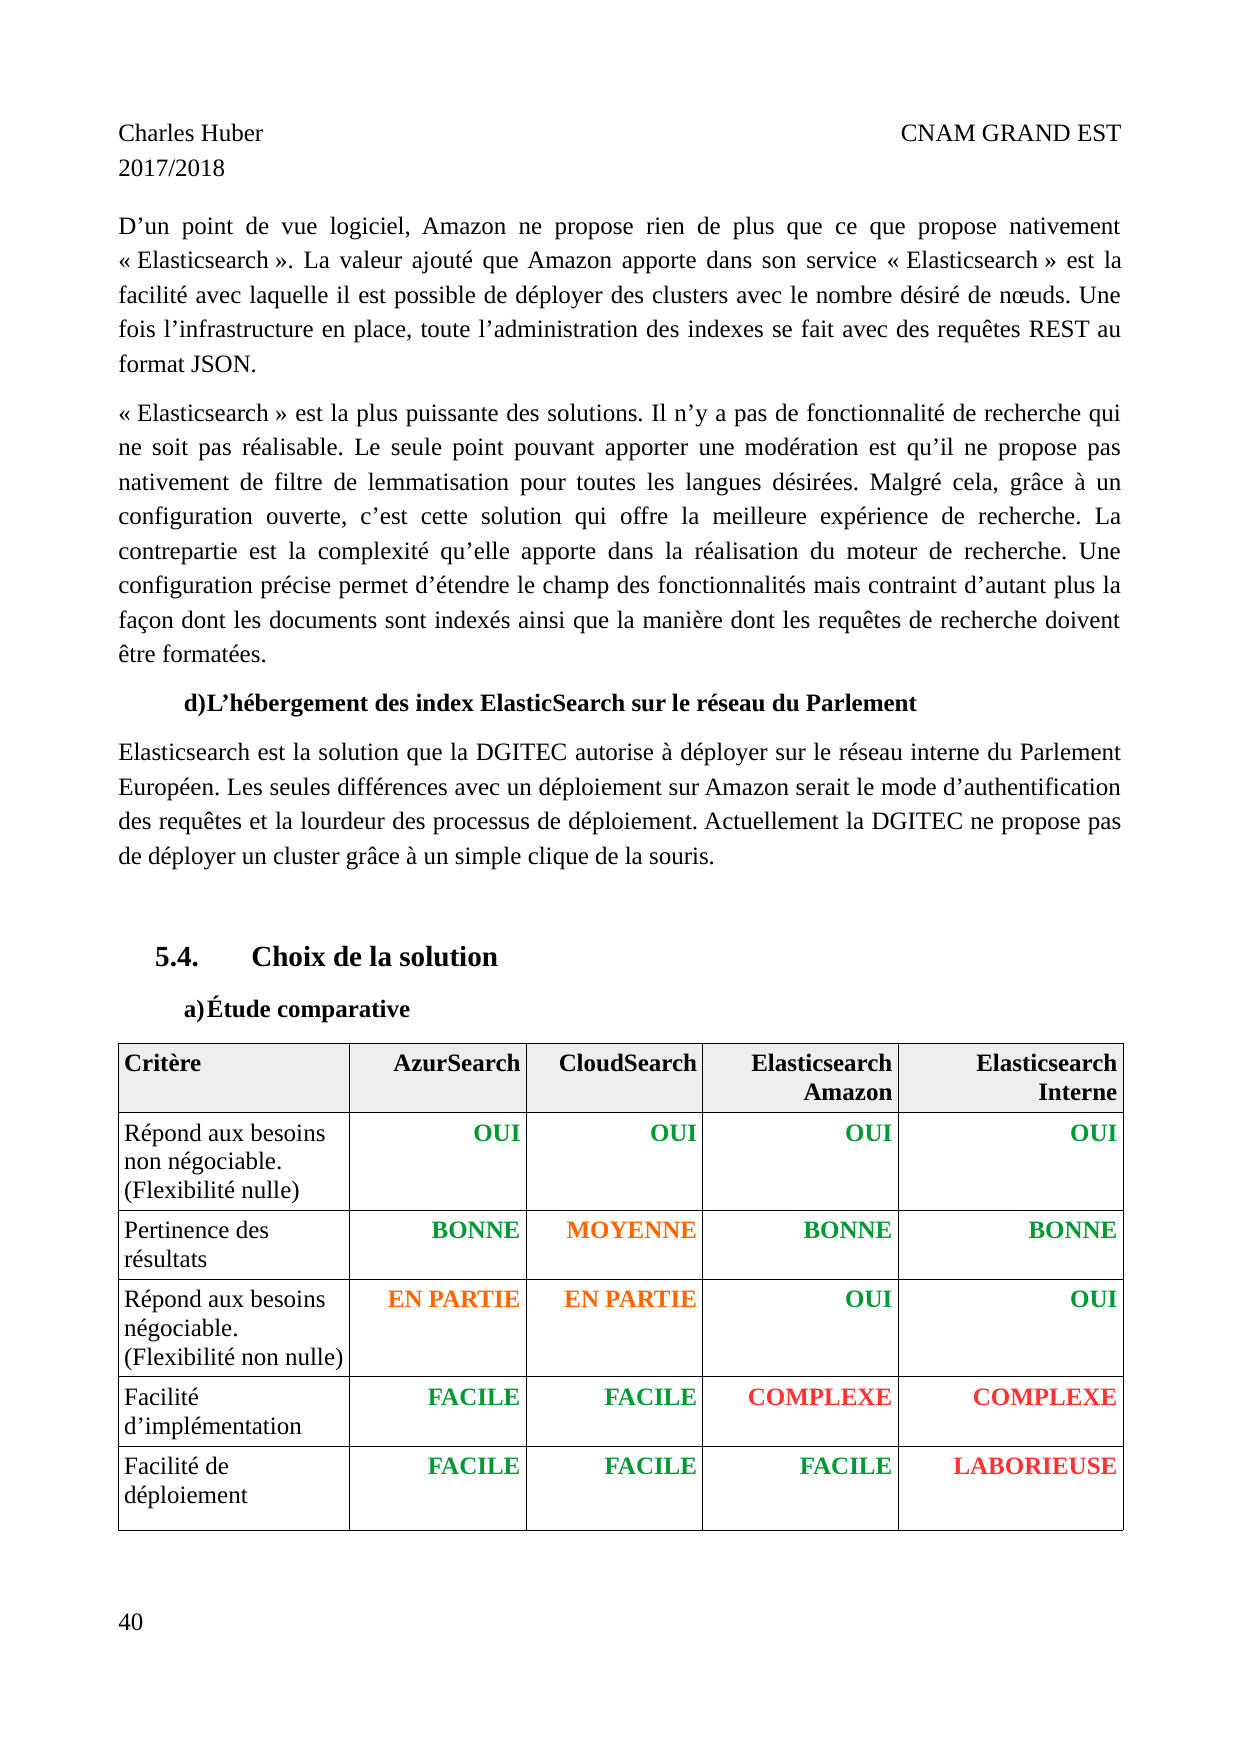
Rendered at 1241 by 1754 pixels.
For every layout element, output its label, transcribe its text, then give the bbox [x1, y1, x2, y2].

table_cell LABORIEUSE [899, 1447, 1123, 1530]
table_cell BONNE [350, 1211, 526, 1279]
table_cell BONNE [899, 1211, 1123, 1279]
table_cell FACILE [527, 1447, 702, 1530]
table_cell FACILE [350, 1447, 526, 1530]
table_header Elasticsearch Interne [899, 1044, 1123, 1112]
subtitle Étude comparative [177, 994, 1122, 1022]
table_header AzurSearch [350, 1044, 526, 1112]
table_cell FACILE [350, 1377, 526, 1446]
table_cell COMPLEXE [899, 1377, 1123, 1446]
table_cell Répond aux besoins négociable. (Flexibilité non nulle) [119, 1280, 349, 1376]
table_header Elasticsearch Amazon [703, 1044, 898, 1112]
table_cell BONNE [703, 1211, 898, 1279]
table_cell Pertinence des résultats [119, 1211, 349, 1279]
text D’un point de vue logiciel, Amazon ne propose rien de plus que ce que propose nativement « Elasticsearch ». La valeur ajouté que Amazon apporte dans son service « Elasticsearch » est la facilité avec laquelle il est possible de déployer des clusters avec le nombre désiré de nœuds. Une fois l’infrastructure en place, toute l’administration des indexes se fait avec des requêtes REST au format JSON. [118, 211, 1122, 377]
text Elasticsearch est la solution que la DGITEC autorise à déployer sur le réseau interne du Parlement Européen. Les seules différences avec un déploiement sur Amazon serait le mode d’authentification des requêtes et la lourdeur des processus de déploiement. Actuellement la DGITEC ne propose pas de déployer un cluster grâce à un simple clique de la souris. [118, 737, 1122, 869]
table_cell EN PARTIE [350, 1280, 526, 1376]
subtitle Choix de la solution [148, 939, 1122, 972]
table_cell Facilité de déploiement [119, 1447, 349, 1530]
table_cell Facilité d’implémentation [119, 1377, 349, 1446]
table_cell OUI [703, 1280, 898, 1376]
table_cell MOYENNE [527, 1211, 702, 1279]
table_cell OUI [899, 1280, 1123, 1376]
subtitle L’hébergement des index ElasticSearch sur le réseau du Parlement [177, 688, 1122, 717]
table_cell EN PARTIE [527, 1280, 702, 1376]
table_cell FACILE [703, 1447, 898, 1530]
table_cell OUI [350, 1113, 526, 1209]
table_cell OUI [703, 1113, 898, 1209]
table_header Critère [119, 1044, 349, 1112]
text « Elasticsearch » est la plus puissante des solutions. Il n’y a pas de fonctionnalité de recherche qui ne soit pas réalisable. Le seule point pouvant apporter une modération est qu’il ne propose pas nativement de filtre de lemmatisation pour toutes les langues désirées. Malgré cela, grâce à un configuration ouverte, c’est cette solution qui offre la meilleure expérience de recherche. La contrepartie est la complexité qu’elle apporte dans la réalisation du moteur de recherche. Une configuration précise permet d’étendre le champ des fonctionnalités mais contraint d’autant plus la façon dont les documents sont indexés ainsi que la manière dont les requêtes de recherche doivent être formatées. [118, 398, 1122, 668]
table_cell FACILE [527, 1377, 702, 1446]
table_header CloudSearch [527, 1044, 702, 1112]
table_cell COMPLEXE [703, 1377, 898, 1446]
table_cell OUI [899, 1113, 1123, 1209]
table_cell OUI [527, 1113, 702, 1209]
table_cell Répond aux besoins non négociable. (Flexibilité nulle) [119, 1113, 349, 1209]
